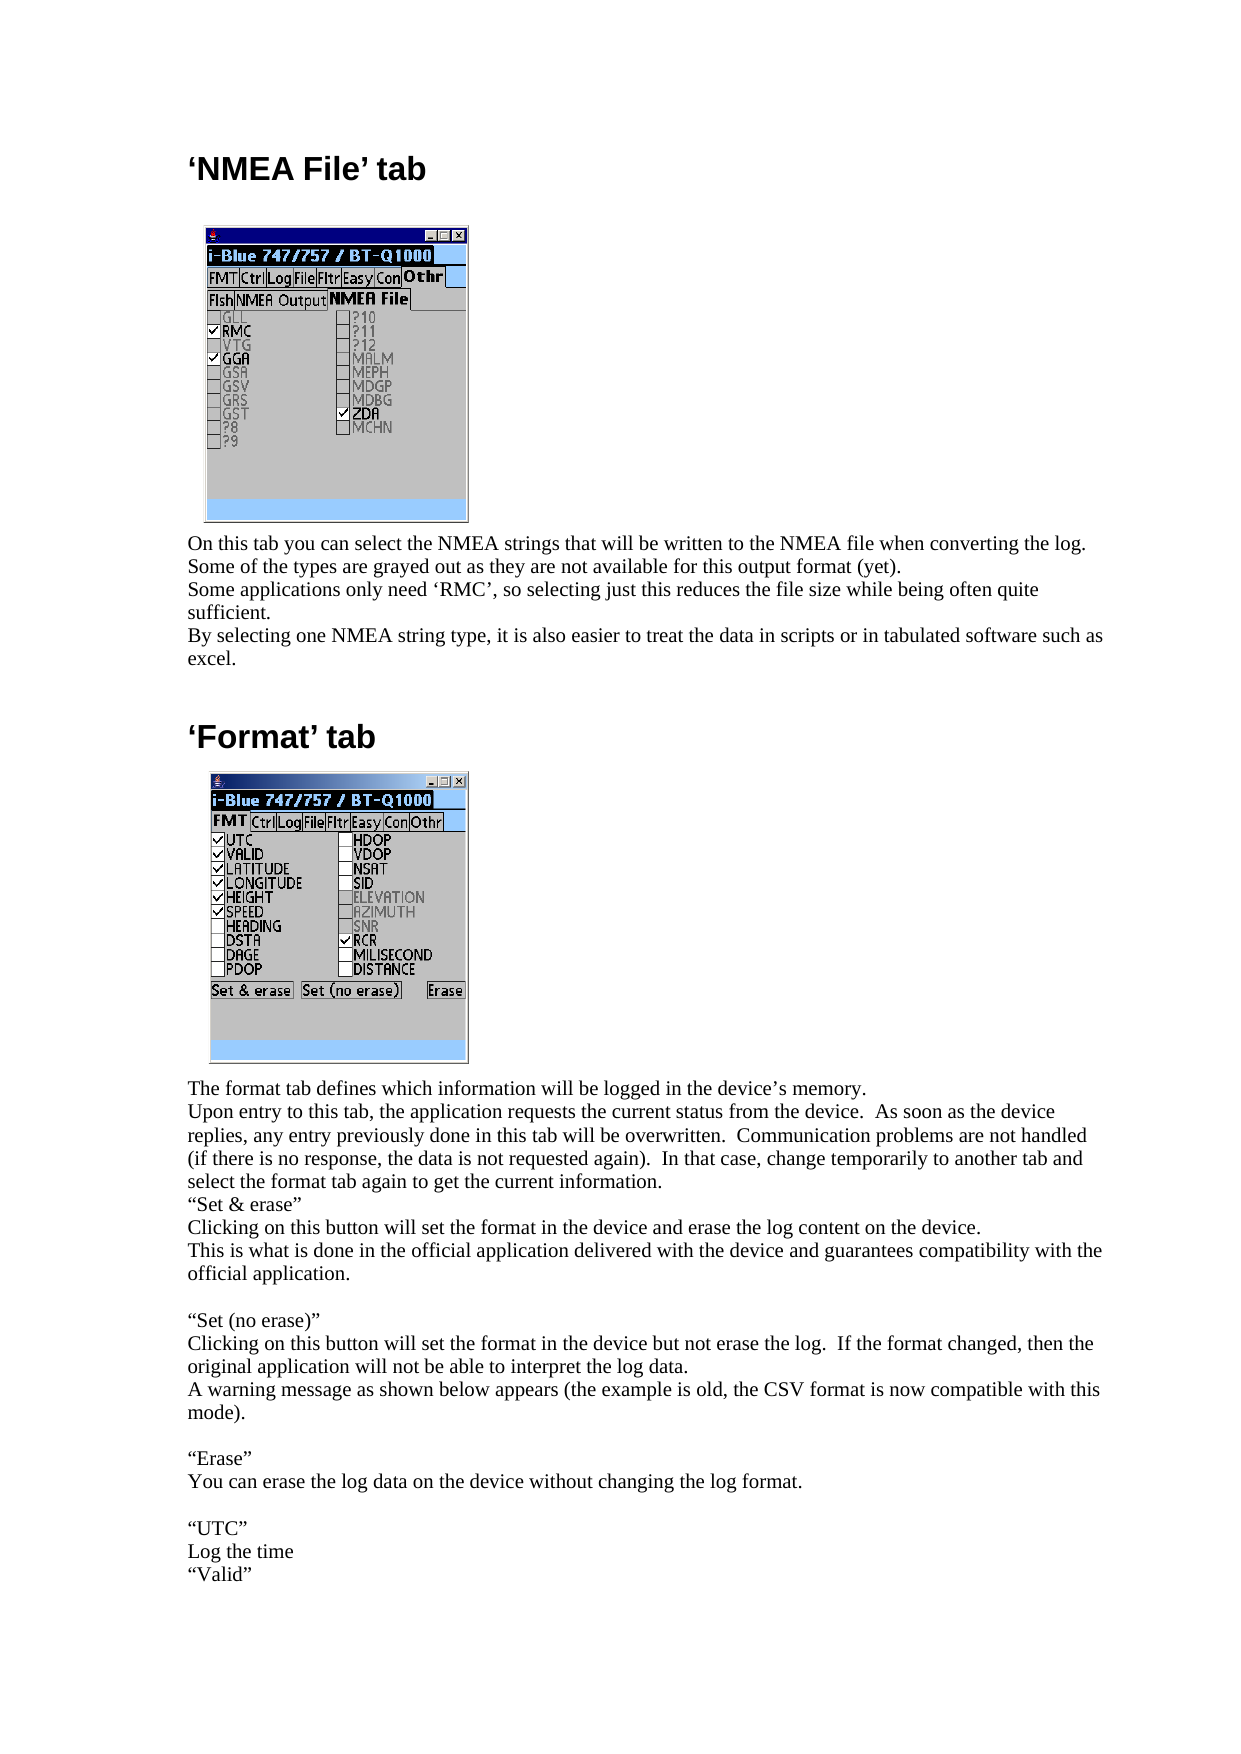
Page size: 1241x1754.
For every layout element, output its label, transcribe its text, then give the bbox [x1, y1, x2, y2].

text Some applications only need ‘RMC’, so selecting just this reduces the file size while being often quite sufficient. [187, 578, 1109, 624]
text You can erase the log data on the device without changing the log format. [187, 1470, 1109, 1493]
text By selecting one NMEA string type, it is also easier to treat the data in scripts or in tabulated software such as excel. [187, 624, 1109, 670]
text On this tab you can select the NMEA strings that will be written to the NMEA file when converting the log. [187, 532, 1109, 555]
text Some of the types are grayed out as they are not available for this output format (yet). [187, 555, 1109, 578]
text “Set & erase” [187, 1193, 1109, 1216]
text “Erase” [187, 1447, 1109, 1470]
picture [208, 771, 469, 1064]
text Log the time [187, 1540, 1109, 1563]
text This is what is done in the official application delivered with the device and guarantees compatibility with the official application. [187, 1239, 1109, 1285]
text Clicking on this button will set the format in the device and erase the log content on the device. [187, 1216, 1109, 1239]
text “Valid” [187, 1563, 1109, 1586]
text Clicking on this button will set the format in the device but not erase the log. If the format changed, then the original application will not be able to interpret the log data. [187, 1332, 1109, 1378]
subtitle ‘Format’ tab [187, 718, 1109, 756]
subtitle ‘NMEA File’ tab [187, 150, 1109, 187]
picture [203, 225, 469, 523]
text Upon entry to this tab, the application requests the current status from the device. As soon as the device replies, any entry previously done in this tab will be overwritten. Communication problems are not handled (if there is no response, the data is not requested again). In that case, change temporarily to another tab and select the format tab again to get the current information. [187, 1100, 1109, 1193]
text A warning message as shown below appears (the example is old, the CSV format is now compatible with this mode). [187, 1378, 1109, 1424]
text The format tab defines which information will be logged in the device’s memory. [187, 1077, 1109, 1100]
text “Set (no erase)” [187, 1308, 1109, 1332]
text “UTC” [187, 1517, 1109, 1540]
